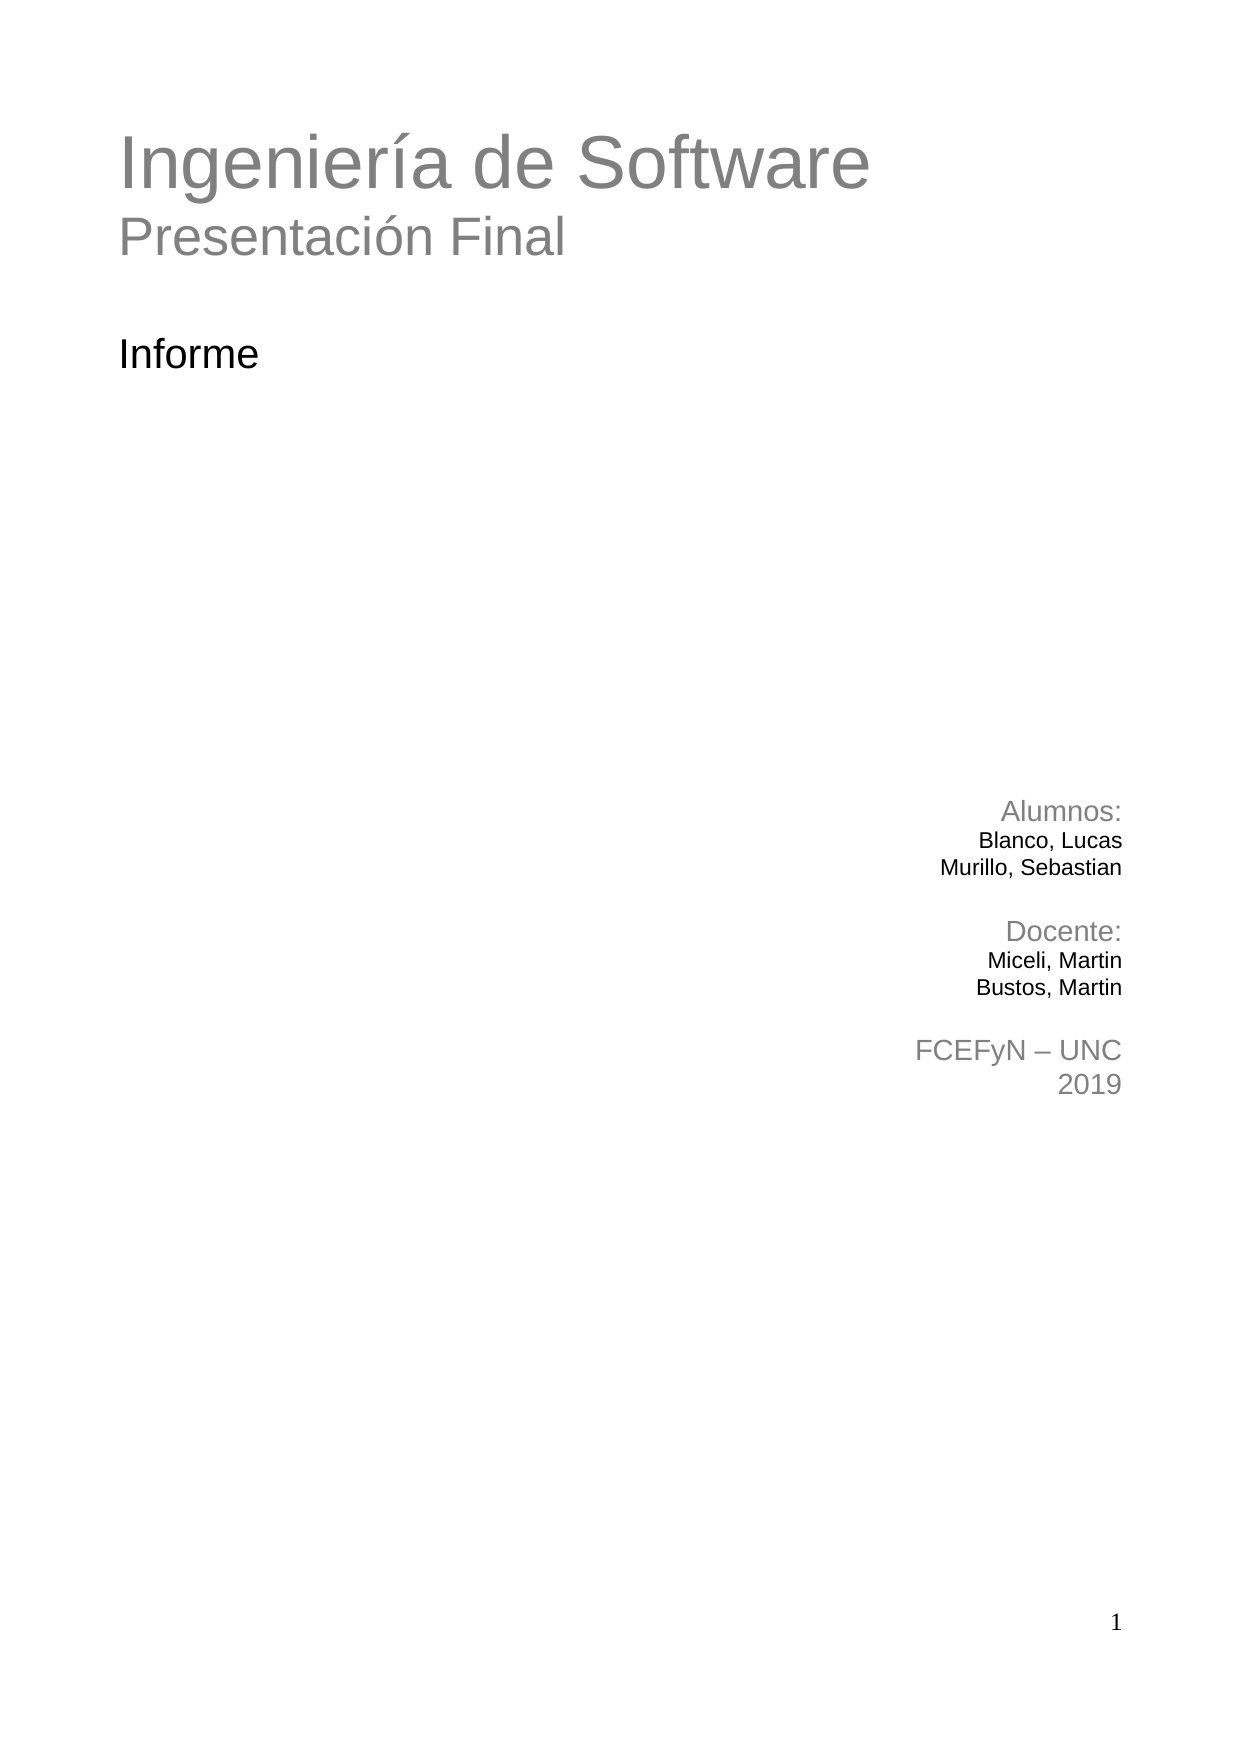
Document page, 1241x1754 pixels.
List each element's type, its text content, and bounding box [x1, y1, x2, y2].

text Informe [118, 329, 1122, 377]
text Docente: [118, 913, 1122, 947]
text Miceli, Martin [118, 947, 1122, 973]
text FCEFyN – UNC [118, 1033, 1122, 1067]
text 2019 [118, 1067, 1122, 1100]
text Murillo, Sebastian [118, 854, 1122, 880]
text Ingeniería de Software [118, 118, 1122, 204]
text Bustos, Martin [118, 973, 1122, 1000]
text Alumnos: [118, 794, 1122, 827]
text Presentación Final [118, 204, 1122, 267]
text Blanco, Lucas [118, 827, 1122, 854]
